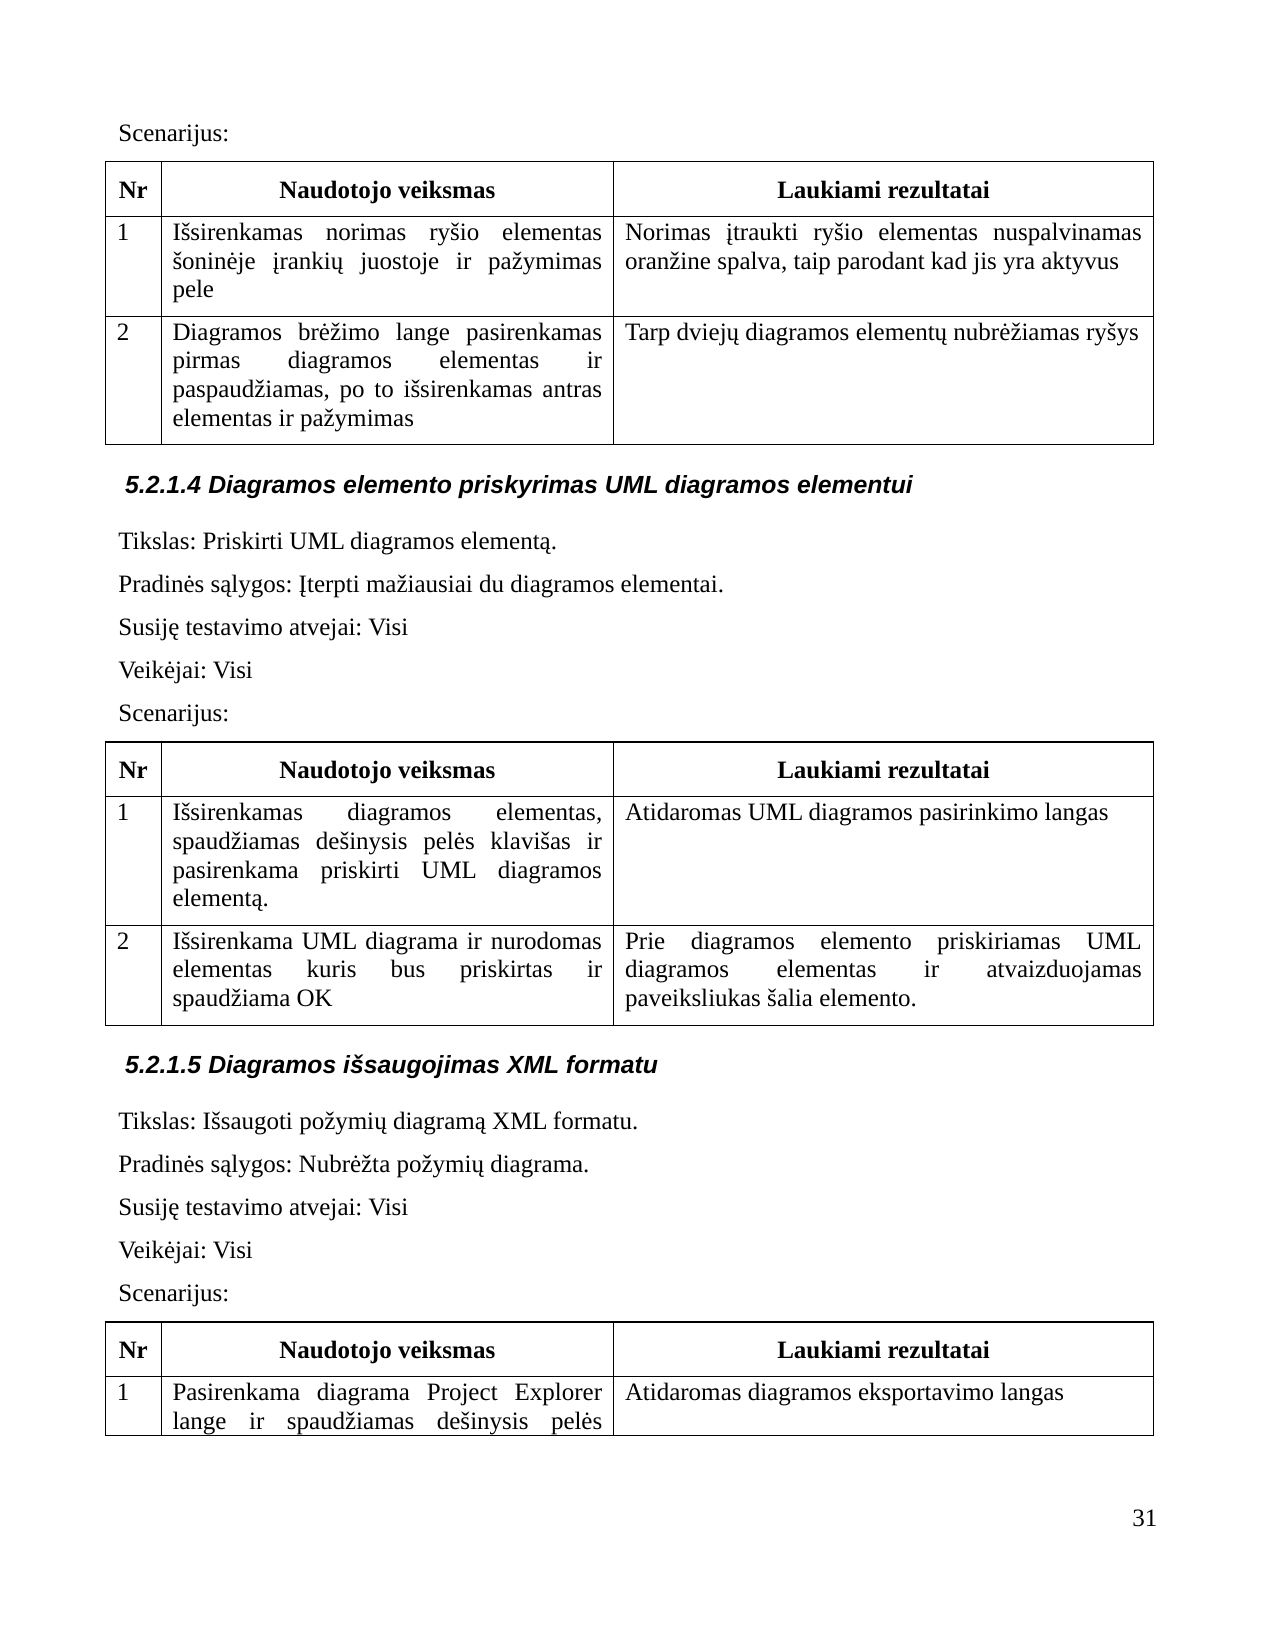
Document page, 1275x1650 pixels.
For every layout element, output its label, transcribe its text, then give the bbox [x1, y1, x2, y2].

text Scenarijus: [118, 118, 1157, 147]
table_cell 1 [106, 217, 161, 316]
table_header Laukiami rezultatai [614, 1323, 1153, 1376]
table_cell Pasirenkama diagrama Project Explorer lange ir spaudžiamas dešinysis pelės [162, 1377, 613, 1435]
table_cell Atidaromas diagramos eksportavimo langas [614, 1377, 1153, 1435]
table_cell Atidaromas UML diagramos pasirinkimo langas [614, 797, 1153, 925]
text Tikslas: Išsaugoti požymių diagramą XML formatu. [118, 1106, 1157, 1134]
table_header Nr [106, 162, 161, 216]
table_header Laukiami rezultatai [614, 743, 1153, 796]
table_header Nr [106, 743, 161, 796]
text Tikslas: Priskirti UML diagramos elementą. [118, 526, 1157, 554]
subtitle Diagramos elemento priskyrimas UML diagramos elementui [118, 470, 1157, 499]
subtitle Diagramos išsaugojimas XML formatu [118, 1051, 1157, 1079]
table_header Naudotojo veiksmas [162, 743, 613, 796]
table_header Nr [106, 1323, 161, 1376]
table_cell Prie diagramos elemento priskiriamas UML diagramos elementas ir atvaizduojamas paveiksliukas šalia elemento. [614, 926, 1153, 1024]
table_cell Norimas įtraukti ryšio elementas nuspalvinamas oranžine spalva, taip parodant kad jis yra aktyvus [614, 217, 1153, 316]
text Susiję testavimo atvejai: Visi [118, 612, 1157, 641]
table_header Naudotojo veiksmas [162, 1323, 613, 1376]
table_header Laukiami rezultatai [614, 162, 1153, 216]
text Pradinės sąlygos: Įterpti mažiausiai du diagramos elementai. [118, 569, 1157, 598]
table_cell 2 [106, 926, 161, 1024]
table_cell Diagramos brėžimo lange pasirenkamas pirmas diagramos elementas ir paspaudžiamas, po to išsirenkamas antras elementas ir pažymimas [162, 317, 613, 444]
text Scenarijus: [118, 698, 1157, 727]
table_cell 1 [106, 1377, 161, 1435]
table_cell 2 [106, 317, 161, 444]
table_cell Išsirenkamas diagramos elementas, spaudžiamas dešinysis pelės klavišas ir pasirenkama priskirti UML diagramos elementą. [162, 797, 613, 925]
table_header Naudotojo veiksmas [162, 162, 613, 216]
text Scenarijus: [118, 1278, 1157, 1307]
text Veikėjai: Visi [118, 655, 1157, 684]
table_cell Išsirenkamas norimas ryšio elementas šoninėje įrankių juostoje ir pažymimas pele [162, 217, 613, 316]
table_cell Tarp dviejų diagramos elementų nubrėžiamas ryšys [614, 317, 1153, 444]
text Pradinės sąlygos: Nubrėžta požymių diagrama. [118, 1149, 1157, 1178]
text Susiję testavimo atvejai: Visi [118, 1192, 1157, 1221]
table_cell 1 [106, 797, 161, 925]
table_cell Išsirenkama UML diagrama ir nurodomas elementas kuris bus priskirtas ir spaudžiama OK [162, 926, 613, 1024]
text Veikėjai: Visi [118, 1235, 1157, 1264]
